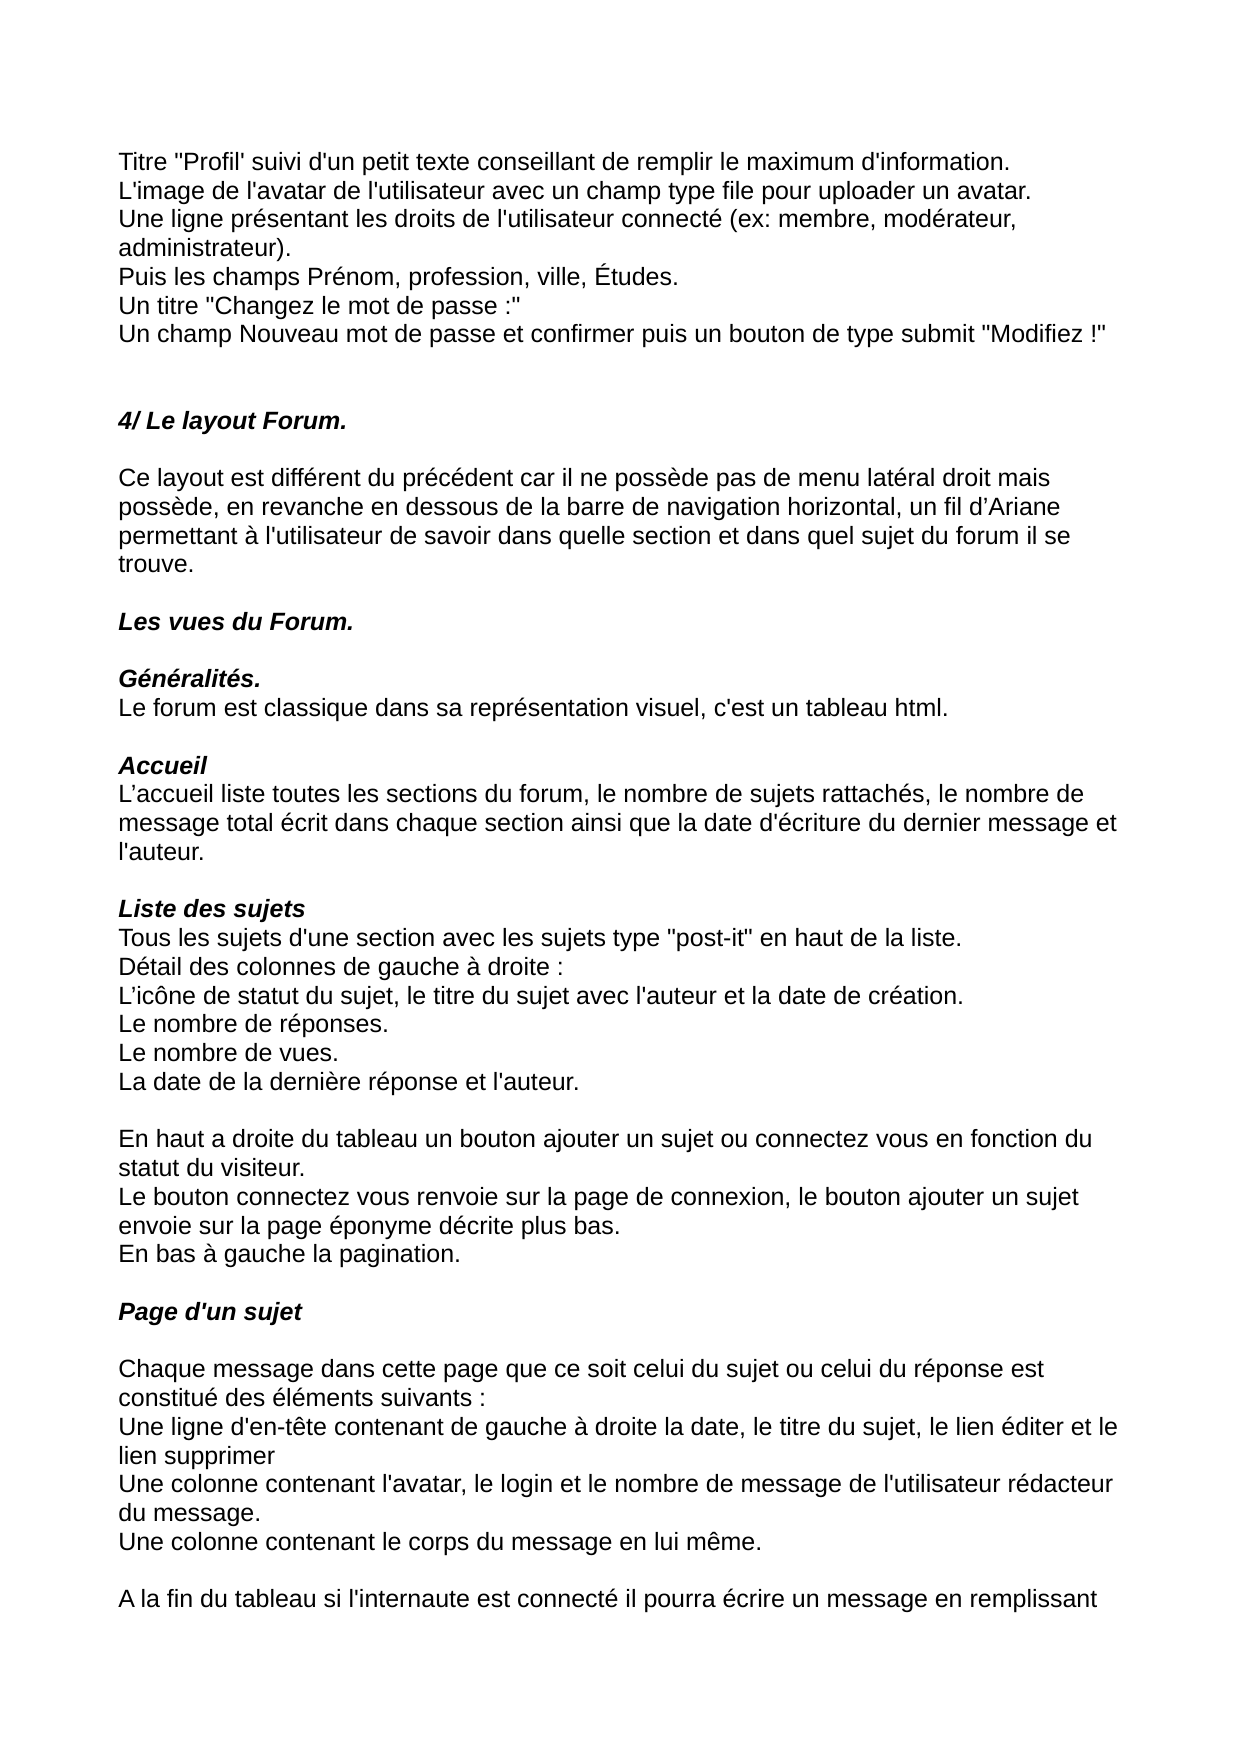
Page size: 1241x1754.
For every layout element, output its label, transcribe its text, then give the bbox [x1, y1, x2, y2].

text Tous les sujets d'une section avec les sujets type "post-it" en haut de la liste. [118, 923, 1122, 952]
text 4/ Le layout Forum. [118, 406, 1122, 434]
text Ce layout est différent du précédent car il ne possède pas de menu latéral droit mais possède, en revanche en dessous de la barre de navigation horizontal, un fil d’Ariane permettant à l'utilisateur de savoir dans quelle section et dans quel sujet du forum il se trouve. [118, 463, 1122, 578]
text Une colonne contenant l'avatar, le login et le nombre de message de l'utilisateur rédacteur du message. [118, 1469, 1122, 1527]
text A la fin du tableau si l'internaute est connecté il pourra écrire un message en remplissant [118, 1584, 1122, 1613]
text L'image de l'avatar de l'utilisateur avec un champ type file pour uploader un avatar. [118, 176, 1122, 204]
text Les vues du Forum. [118, 607, 1122, 636]
text Titre "Profil' suivi d'un petit texte conseillant de remplir le maximum d'information. [118, 147, 1122, 176]
text Liste des sujets [118, 894, 1122, 923]
text L’icône de statut du sujet, le titre du sujet avec l'auteur et la date de création. [118, 981, 1122, 1009]
text La date de la dernière réponse et l'auteur. [118, 1067, 1122, 1096]
text Un titre "Changez le mot de passe :" [118, 291, 1122, 319]
text Le nombre de vues. [118, 1038, 1122, 1067]
text En haut a droite du tableau un bouton ajouter un sujet ou connectez vous en fonction du statut du visiteur. [118, 1124, 1122, 1182]
text Accueil [118, 751, 1122, 779]
text Puis les champs Prénom, profession, ville, Études. [118, 262, 1122, 291]
text Le bouton connectez vous renvoie sur la page de connexion, le bouton ajouter un sujet envoie sur la page éponyme décrite plus bas. [118, 1182, 1122, 1239]
text Une ligne présentant les droits de l'utilisateur connecté (ex: membre, modérateur, administrateur). [118, 204, 1122, 262]
text Généralités. [118, 664, 1122, 693]
text L’accueil liste toutes les sections du forum, le nombre de sujets rattachés, le nombre de message total écrit dans chaque section ainsi que la date d'écriture du dernier message et l'auteur. [118, 779, 1122, 866]
text Le nombre de réponses. [118, 1009, 1122, 1038]
text Un champ Nouveau mot de passe et confirmer puis un bouton de type submit "Modifiez !" [118, 319, 1122, 348]
text Détail des colonnes de gauche à droite : [118, 952, 1122, 981]
text Le forum est classique dans sa représentation visuel, c'est un tableau html. [118, 693, 1122, 722]
text Une ligne d'en-tête contenant de gauche à droite la date, le titre du sujet, le lien éditer et le lien supprimer [118, 1412, 1122, 1469]
text Une colonne contenant le corps du message en lui même. [118, 1527, 1122, 1556]
text Chaque message dans cette page que ce soit celui du sujet ou celui du réponse est constitué des éléments suivants : [118, 1354, 1122, 1412]
text En bas à gauche la pagination. [118, 1239, 1122, 1268]
text Page d'un sujet [118, 1297, 1122, 1326]
